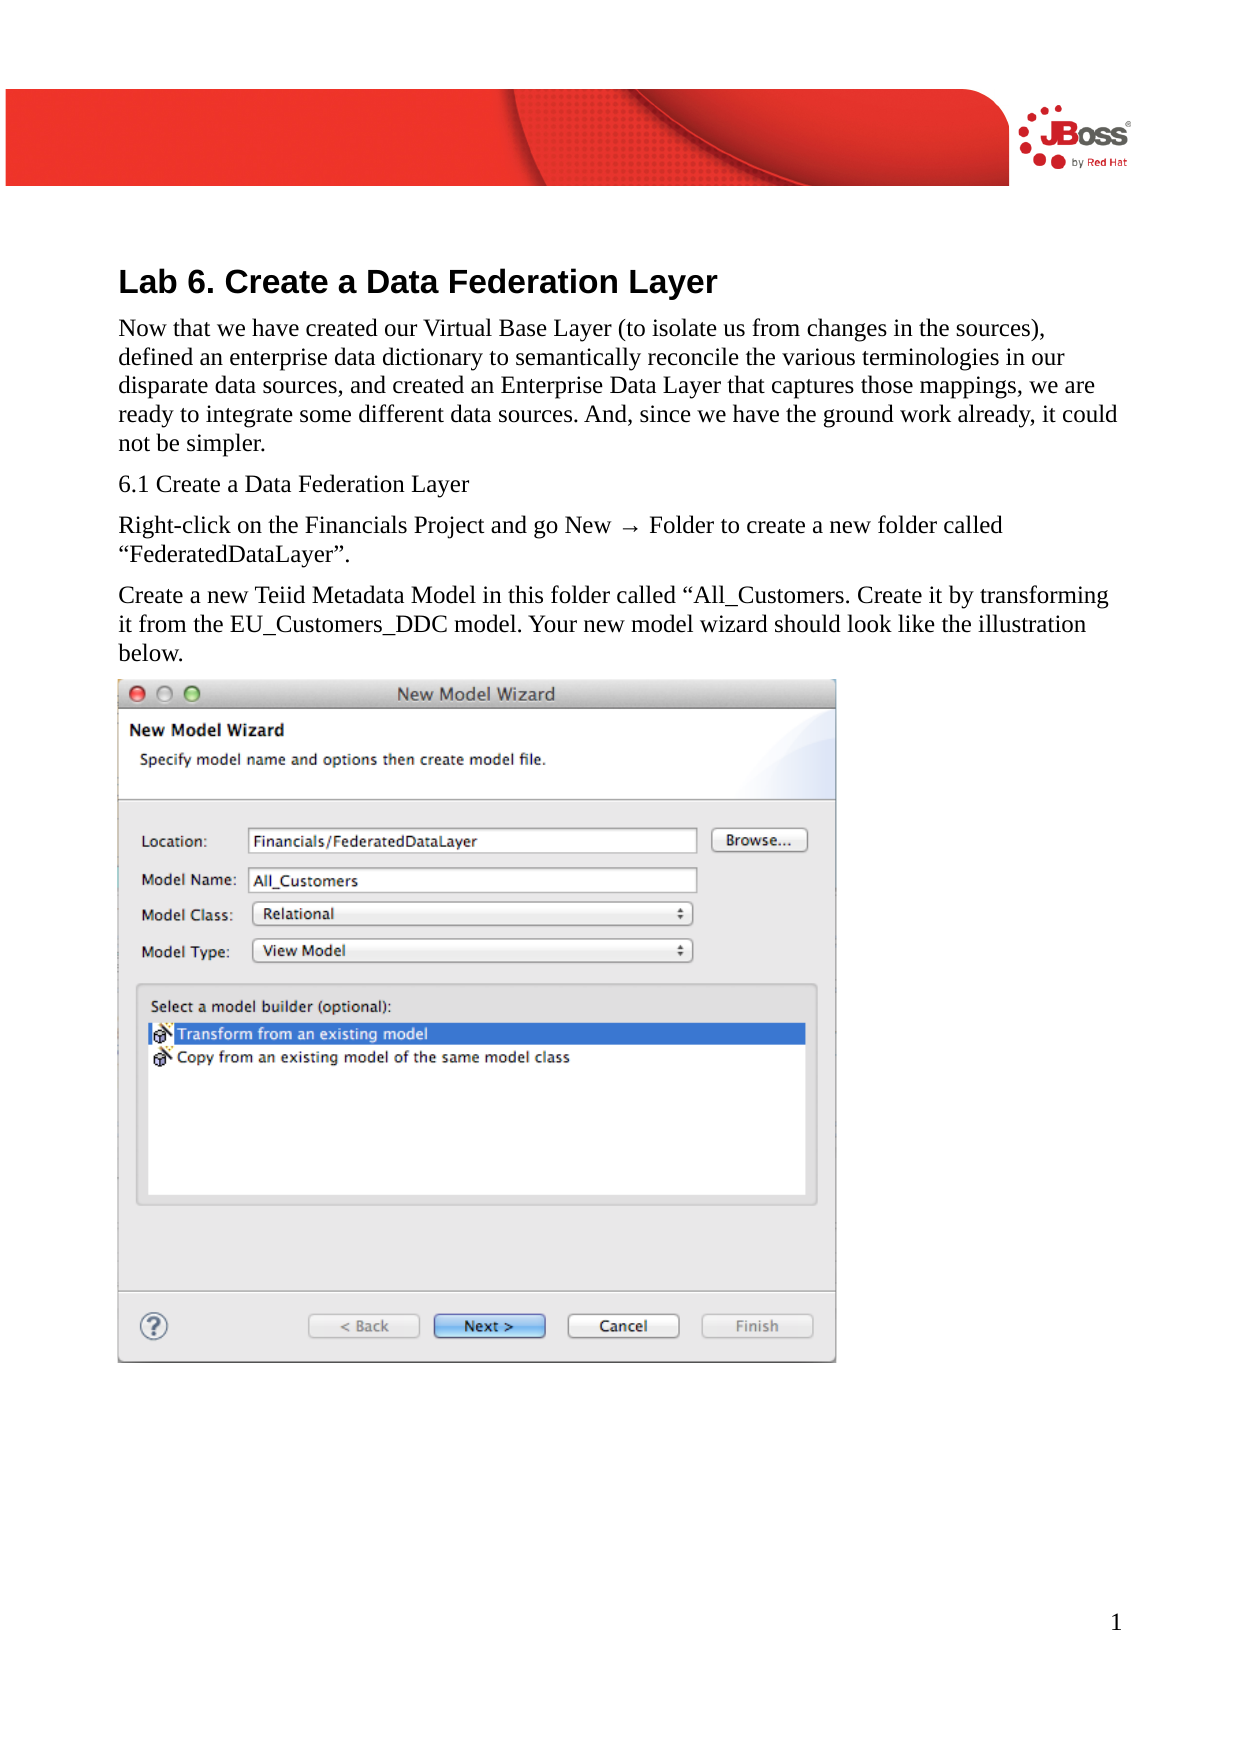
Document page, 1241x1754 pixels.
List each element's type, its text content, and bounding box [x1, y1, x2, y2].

picture [5, 89, 1010, 186]
text Now that we have created our Virtual Base Layer (to isolate us from changes in the sources), defined an enterprise data dictionary to semantically reconcile the various terminologies in our disparate data sources, and created an Enterprise Data Layer that captures those mappings, we are ready to integrate some different data sources. And, since we have the ground work already, it could not be simpler. [118, 313, 1122, 457]
text Create a new Teiid Metadata Model in this folder called “All_Customers. Create it by transforming it from the EU_Customers_DDC model. Your new model wizard should look like the illustration below. [118, 581, 1122, 667]
text 6.1 Create a Data Federation Layer [118, 469, 1122, 498]
text Right-click on the Financials Project and go New → Folder to create a new folder called “FederatedDataLayer”. [118, 511, 1122, 568]
subtitle Lab 6. Create a Data Federation Layer [118, 262, 1122, 301]
picture [1018, 105, 1131, 169]
picture [117, 679, 837, 1363]
